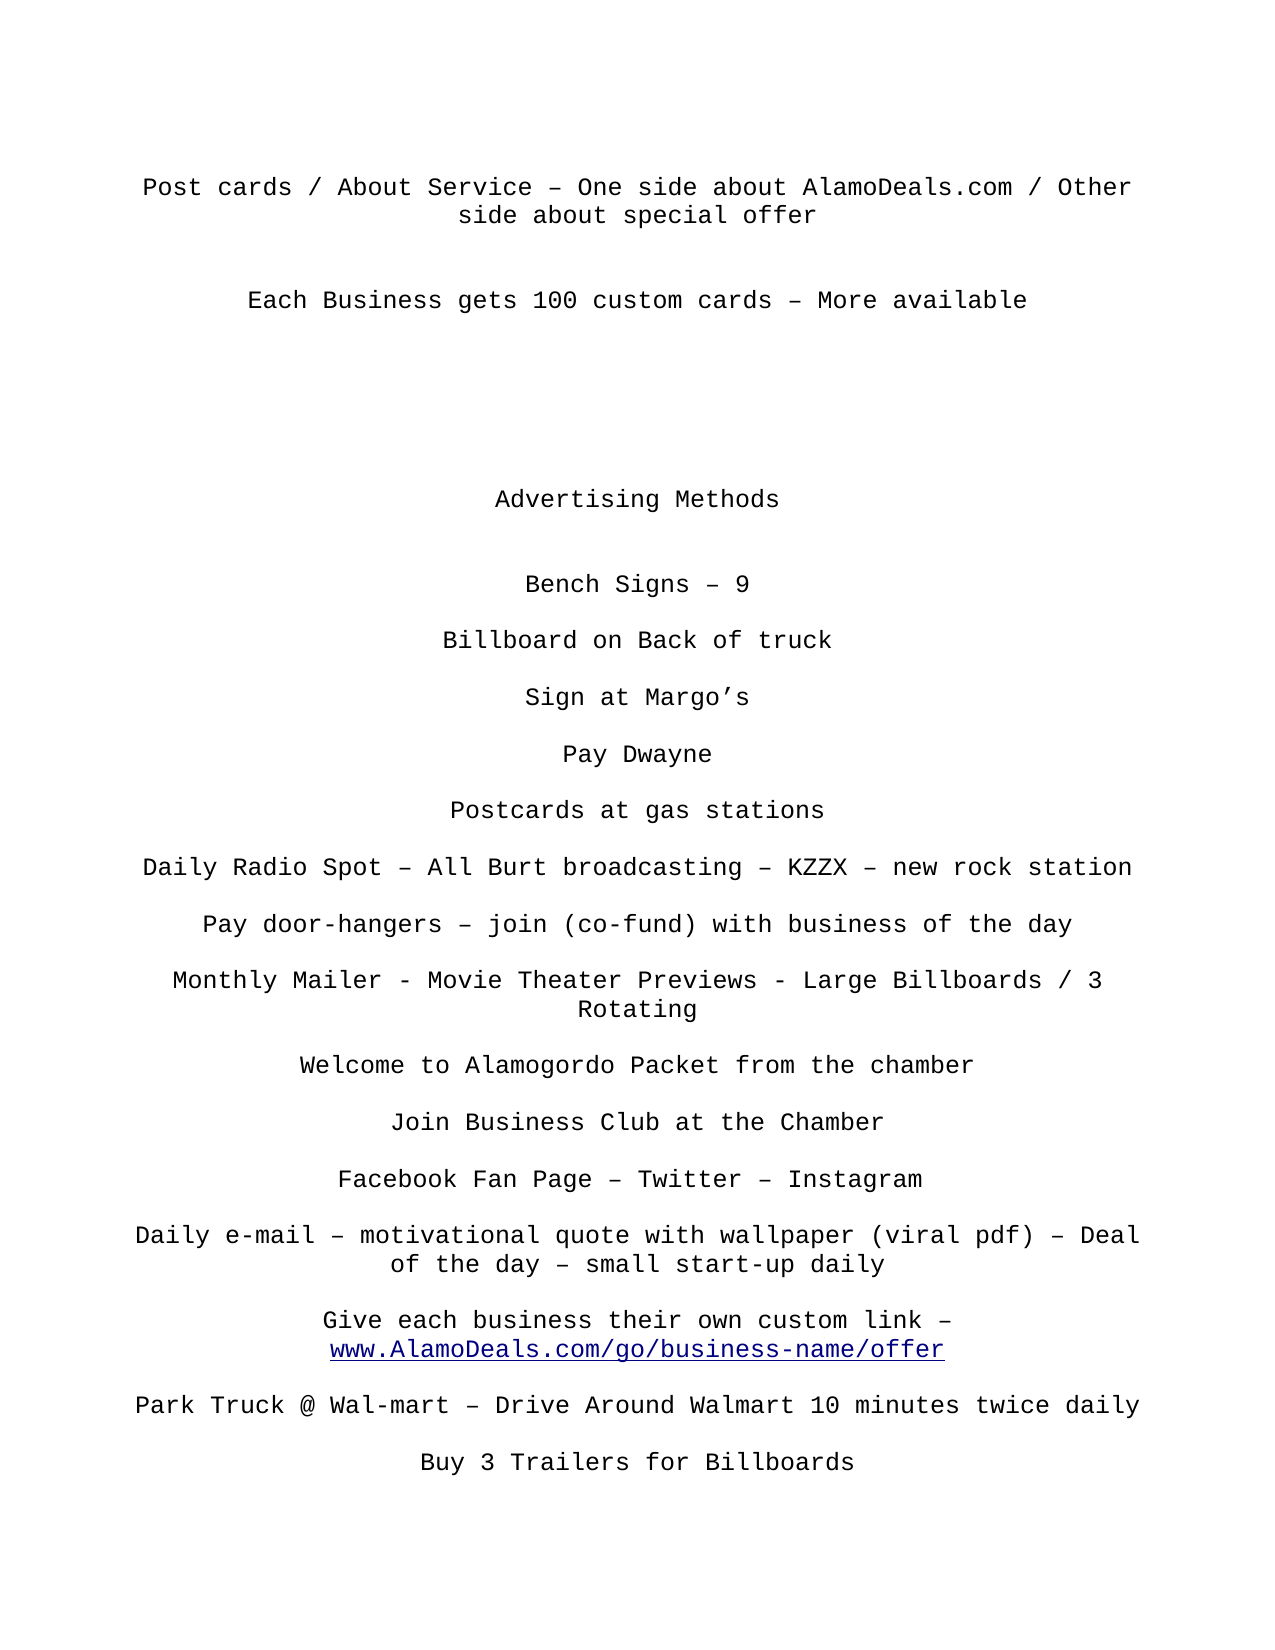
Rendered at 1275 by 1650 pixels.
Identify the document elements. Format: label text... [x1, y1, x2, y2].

text Postcards at gas stations [118, 798, 1157, 826]
text Buy 3 Trailers for Billboards [118, 1450, 1157, 1478]
text Daily e-mail – motivational quote with wallpaper (viral pdf) – Deal of the day – small start-up daily [118, 1223, 1157, 1280]
text Give each business their own custom link – www.AlamoDeals.com/go/business-name/offer [118, 1308, 1157, 1365]
text Advertising Methods [118, 486, 1157, 515]
text Post cards / About Service – One side about AlamoDeals.com / Other side about special offer [118, 175, 1157, 231]
text Pay Dwayne [118, 741, 1157, 770]
text Facebook Fan Page – Twitter – Instagram [118, 1166, 1157, 1195]
text Join Business Club at the Chamber [118, 1110, 1157, 1138]
text Bench Signs – 9 [118, 571, 1157, 600]
text Sign at Margo’s [118, 685, 1157, 713]
text Daily Radio Spot – All Burt broadcasting – KZZX – new rock station [118, 855, 1157, 883]
text Welcome to Alamogordo Packet from the chamber [118, 1053, 1157, 1081]
text Each Business gets 100 custom cards – More available [118, 288, 1157, 316]
text Pay door-hangers – join (co-fund) with business of the day [118, 911, 1157, 940]
text Billboard on Back of truck [118, 628, 1157, 656]
text Monthly Mailer - Movie Theater Previews - Large Billboards / 3 Rotating [118, 968, 1157, 1025]
text Park Truck @ Wal-mart – Drive Around Walmart 10 minutes twice daily [118, 1393, 1157, 1421]
